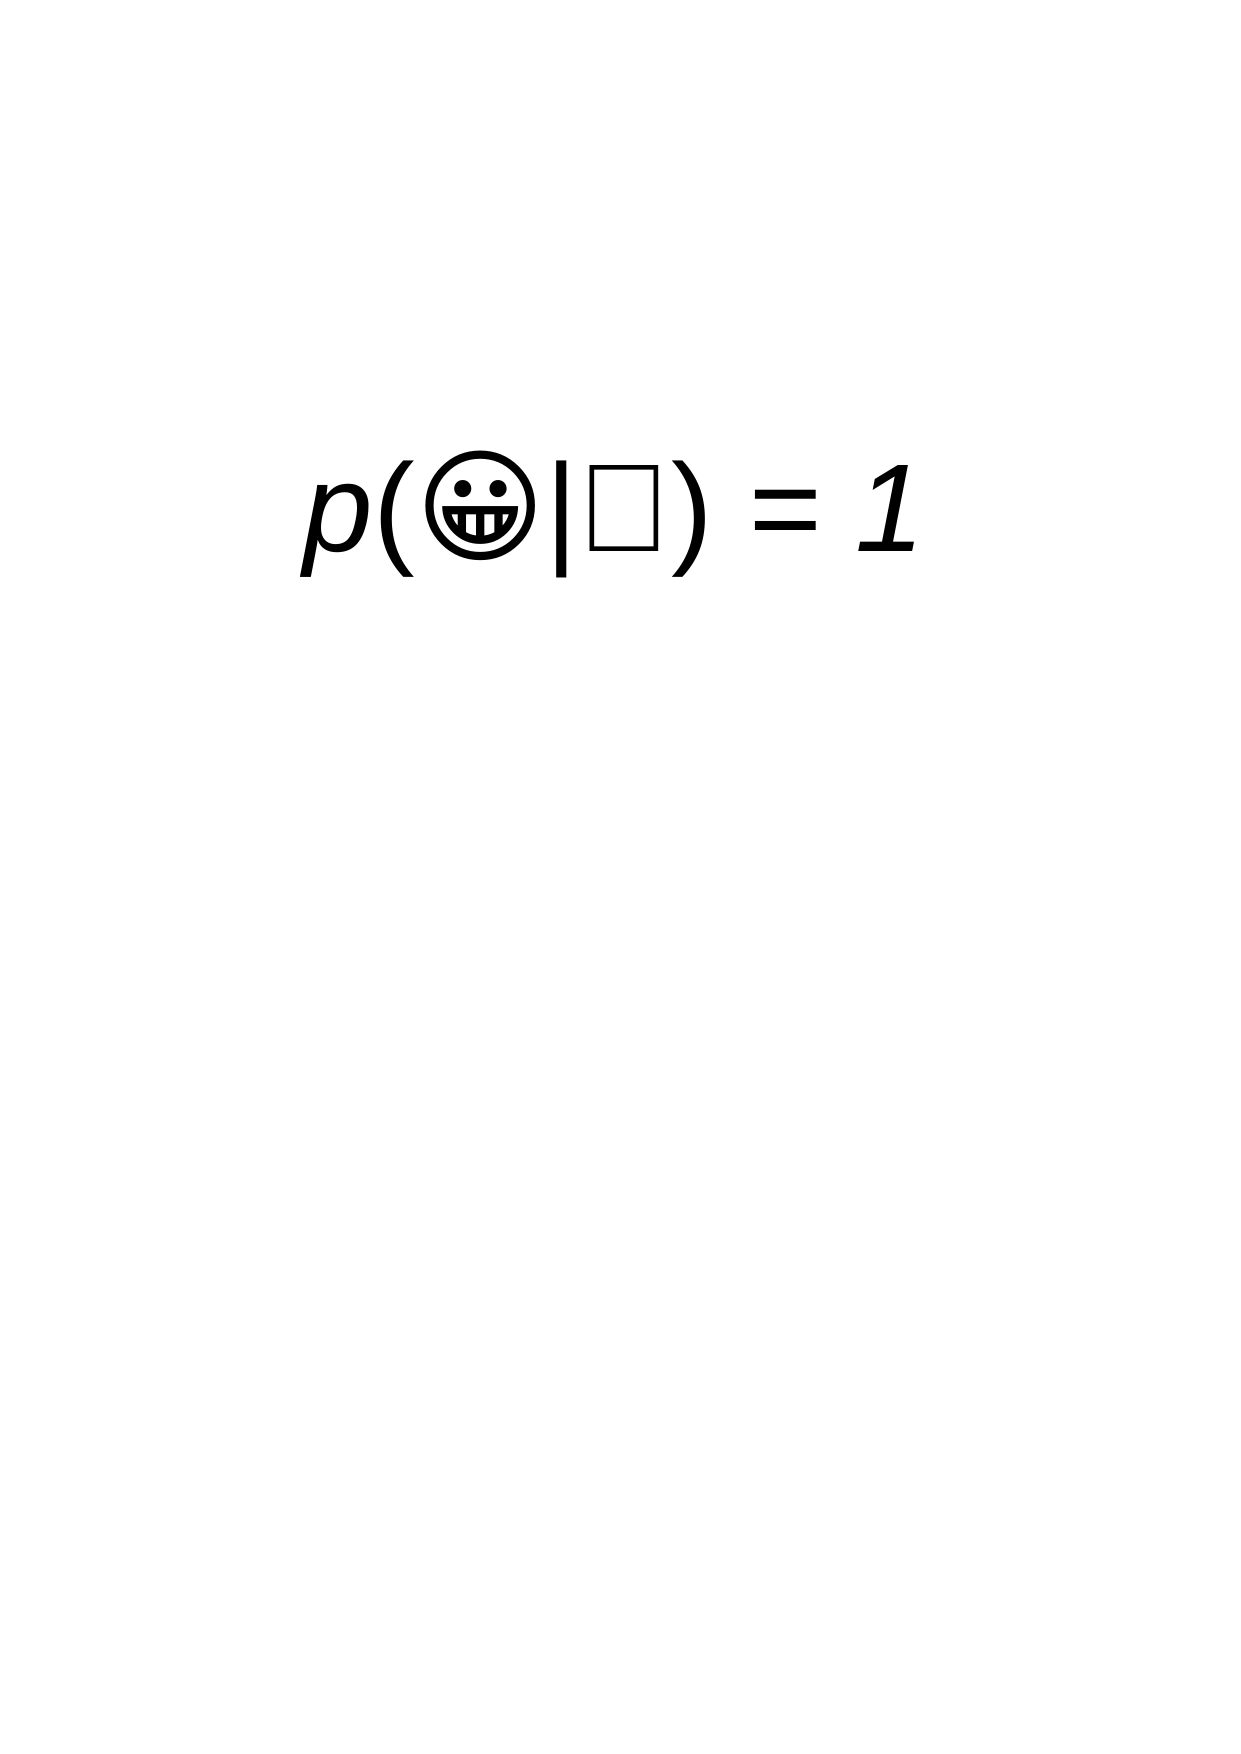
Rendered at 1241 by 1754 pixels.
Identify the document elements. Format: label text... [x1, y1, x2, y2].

text p(😀|🎲) = 1 [118, 434, 1122, 578]
